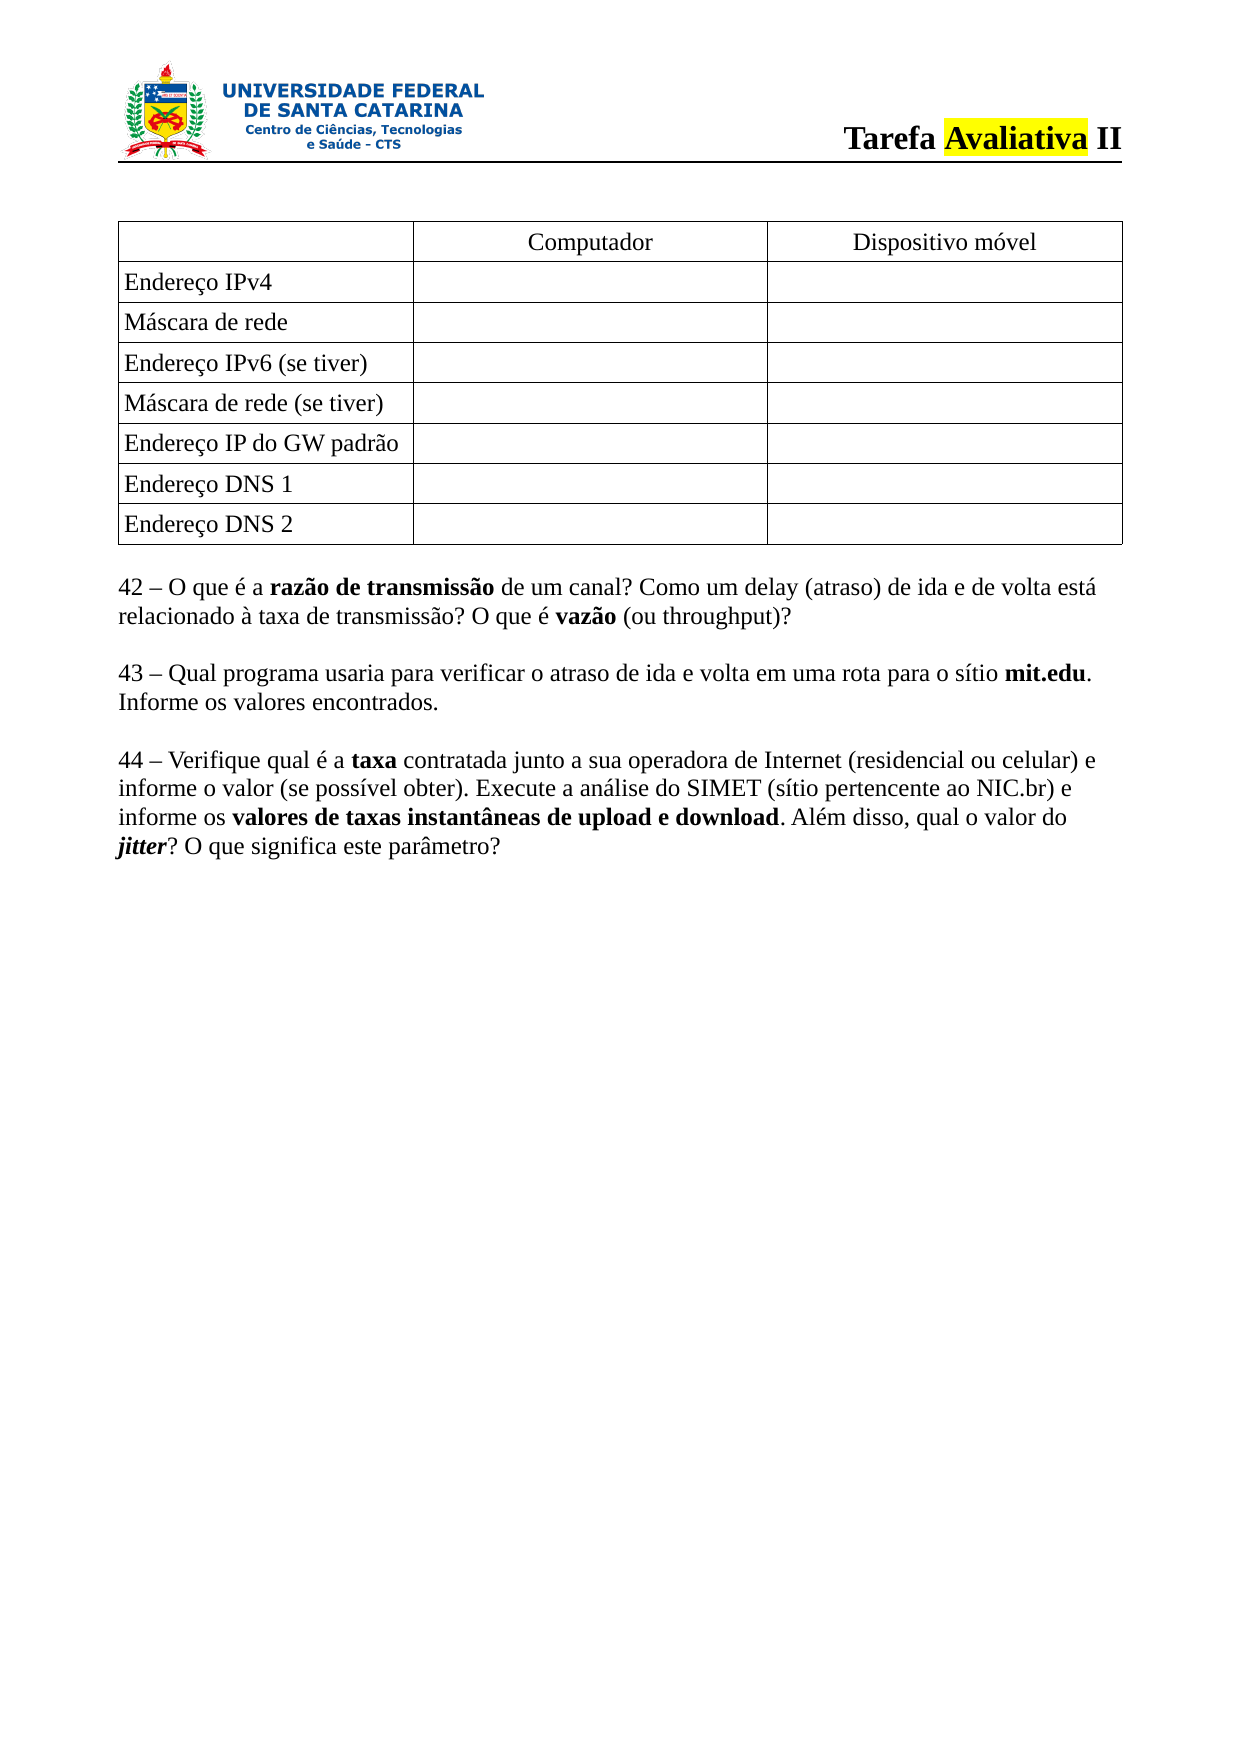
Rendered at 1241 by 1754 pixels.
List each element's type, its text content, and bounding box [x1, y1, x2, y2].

table_cell Máscara de rede (se tiver) [119, 383, 413, 422]
table_cell [414, 464, 767, 503]
table_cell Endereço IP do GW padrão [119, 424, 413, 463]
text 43 – Qual programa usaria para verificar o atraso de ida e volta em uma rota para o sítio mit.edu. Informe os valores encontrados. [118, 658, 1122, 716]
table_header Dispositivo móvel [768, 222, 1122, 261]
table_cell [768, 303, 1122, 342]
table_cell Máscara de rede [119, 303, 413, 342]
text 44 – Verifique qual é a taxa contratada junto a sua operadora de Internet (residencial ou celular) e informe o valor (se possível obter). Execute a análise do SIMET (sítio pertencente ao NIC.br) e informe os valores de taxas instantâneas de upload e download. Além disso, qual o valor do jitter? O que significa este parâmetro? [118, 745, 1122, 860]
picture [120, 60, 484, 160]
table_header [119, 222, 413, 261]
table_cell [414, 383, 767, 422]
text 42 – O que é a razão de transmissão de um canal? Como um delay (atraso) de ida e de volta está relacionado à taxa de transmissão? O que é vazão (ou throughput)? [118, 572, 1122, 630]
table_cell Endereço DNS 2 [119, 504, 413, 543]
table_cell [768, 383, 1122, 422]
table_cell Endereço IPv4 [119, 262, 413, 302]
table_cell [414, 424, 767, 463]
table_cell [414, 504, 767, 543]
table_header Computador [414, 222, 767, 261]
table_cell Endereço IPv6 (se tiver) [119, 343, 413, 382]
table_cell [768, 504, 1122, 543]
table_cell [768, 343, 1122, 382]
table_cell [768, 464, 1122, 503]
table_cell [414, 303, 767, 342]
table_cell [768, 262, 1122, 302]
table_cell [414, 262, 767, 302]
table_cell [414, 343, 767, 382]
table_cell [768, 424, 1122, 463]
table_cell Endereço DNS 1 [119, 464, 413, 503]
